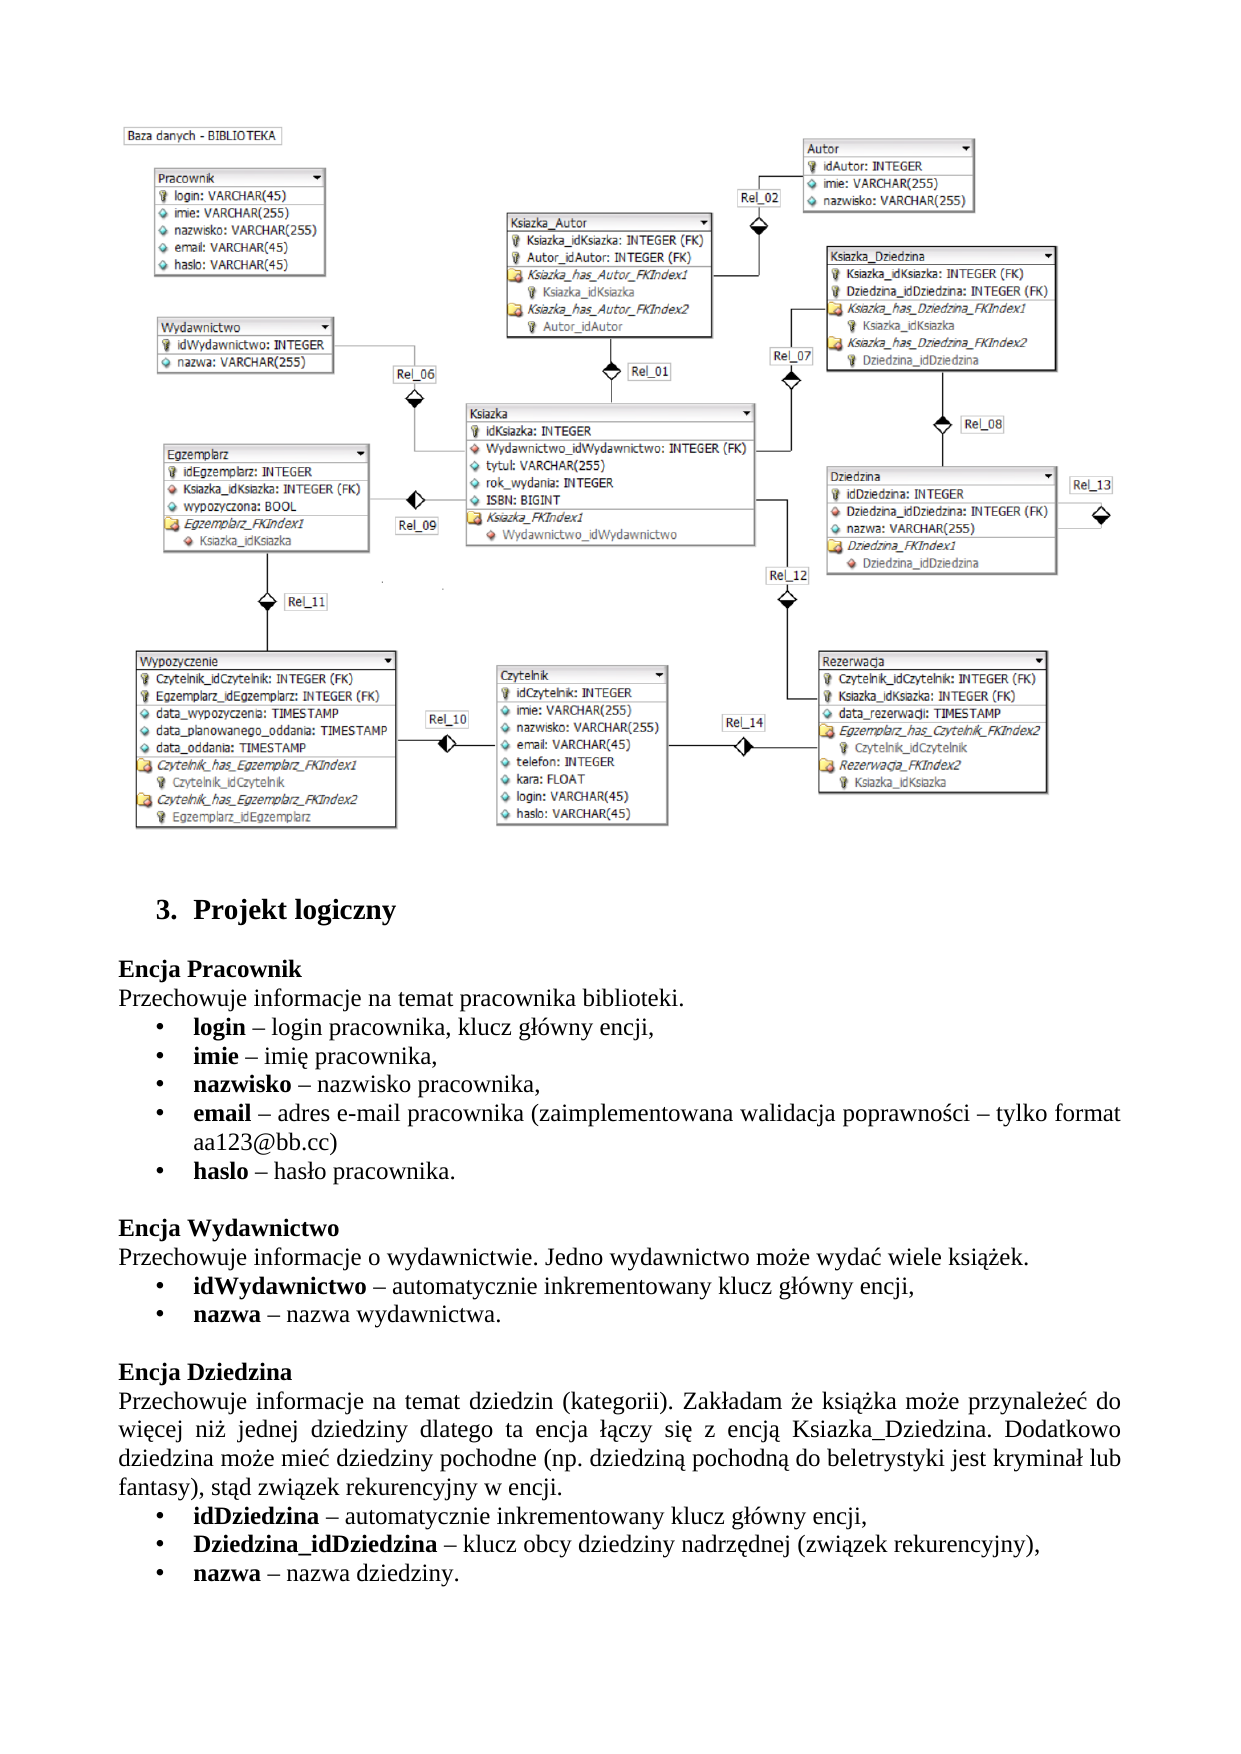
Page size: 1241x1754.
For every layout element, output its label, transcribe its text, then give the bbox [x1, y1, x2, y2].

list login – login pracownika, klucz główny encji, [156, 1012, 1122, 1041]
list nazwisko – nazwisko pracownika, [156, 1069, 1122, 1098]
list nazwa – nazwa wydawnictwa. [156, 1299, 1122, 1328]
text Encja Wydawnictwo [118, 1213, 1122, 1242]
list nazwa – nazwa dziedziny. [156, 1558, 1122, 1587]
list Dziedzina_idDziedzina – klucz obcy dziedziny nadrzędnej (związek rekurencyjny), [156, 1529, 1122, 1558]
text Encja Pracownik [118, 954, 1122, 983]
list idDziedzina – automatycznie inkrementowany klucz główny encji, [156, 1501, 1122, 1529]
picture [118, 118, 1123, 835]
text Przechowuje informacje na temat dziedzin (kategorii). Zakładam że książka może przynależeć do więcej niż jednej dziedziny dlatego ta encja łączy się z encją Ksiazka_Dziedzina. Dodatkowo dziedzina może mieć dziedziny pochodne (np. dziedziną pochodną do beletrystyki jest kryminał lub fantasy), stąd związek rekurencyjny w encji. [118, 1386, 1122, 1501]
text Przechowuje informacje o wydawnictwie. Jedno wydawnictwo może wydać wiele książek. [118, 1242, 1122, 1271]
list idWydawnictwo – automatycznie inkrementowany klucz główny encji, [156, 1271, 1122, 1299]
list email – adres e-mail pracownika (zaimplementowana walidacja poprawności – tylko format aa123@bb.cc) [156, 1098, 1122, 1156]
list imie – imię pracownika, [156, 1041, 1122, 1069]
text Przechowuje informacje na temat pracownika biblioteki. [118, 983, 1122, 1012]
text Encja Dziedzina [118, 1357, 1122, 1386]
list Projekt logiczny [156, 892, 1122, 926]
list haslo – hasło pracownika. [156, 1156, 1122, 1184]
